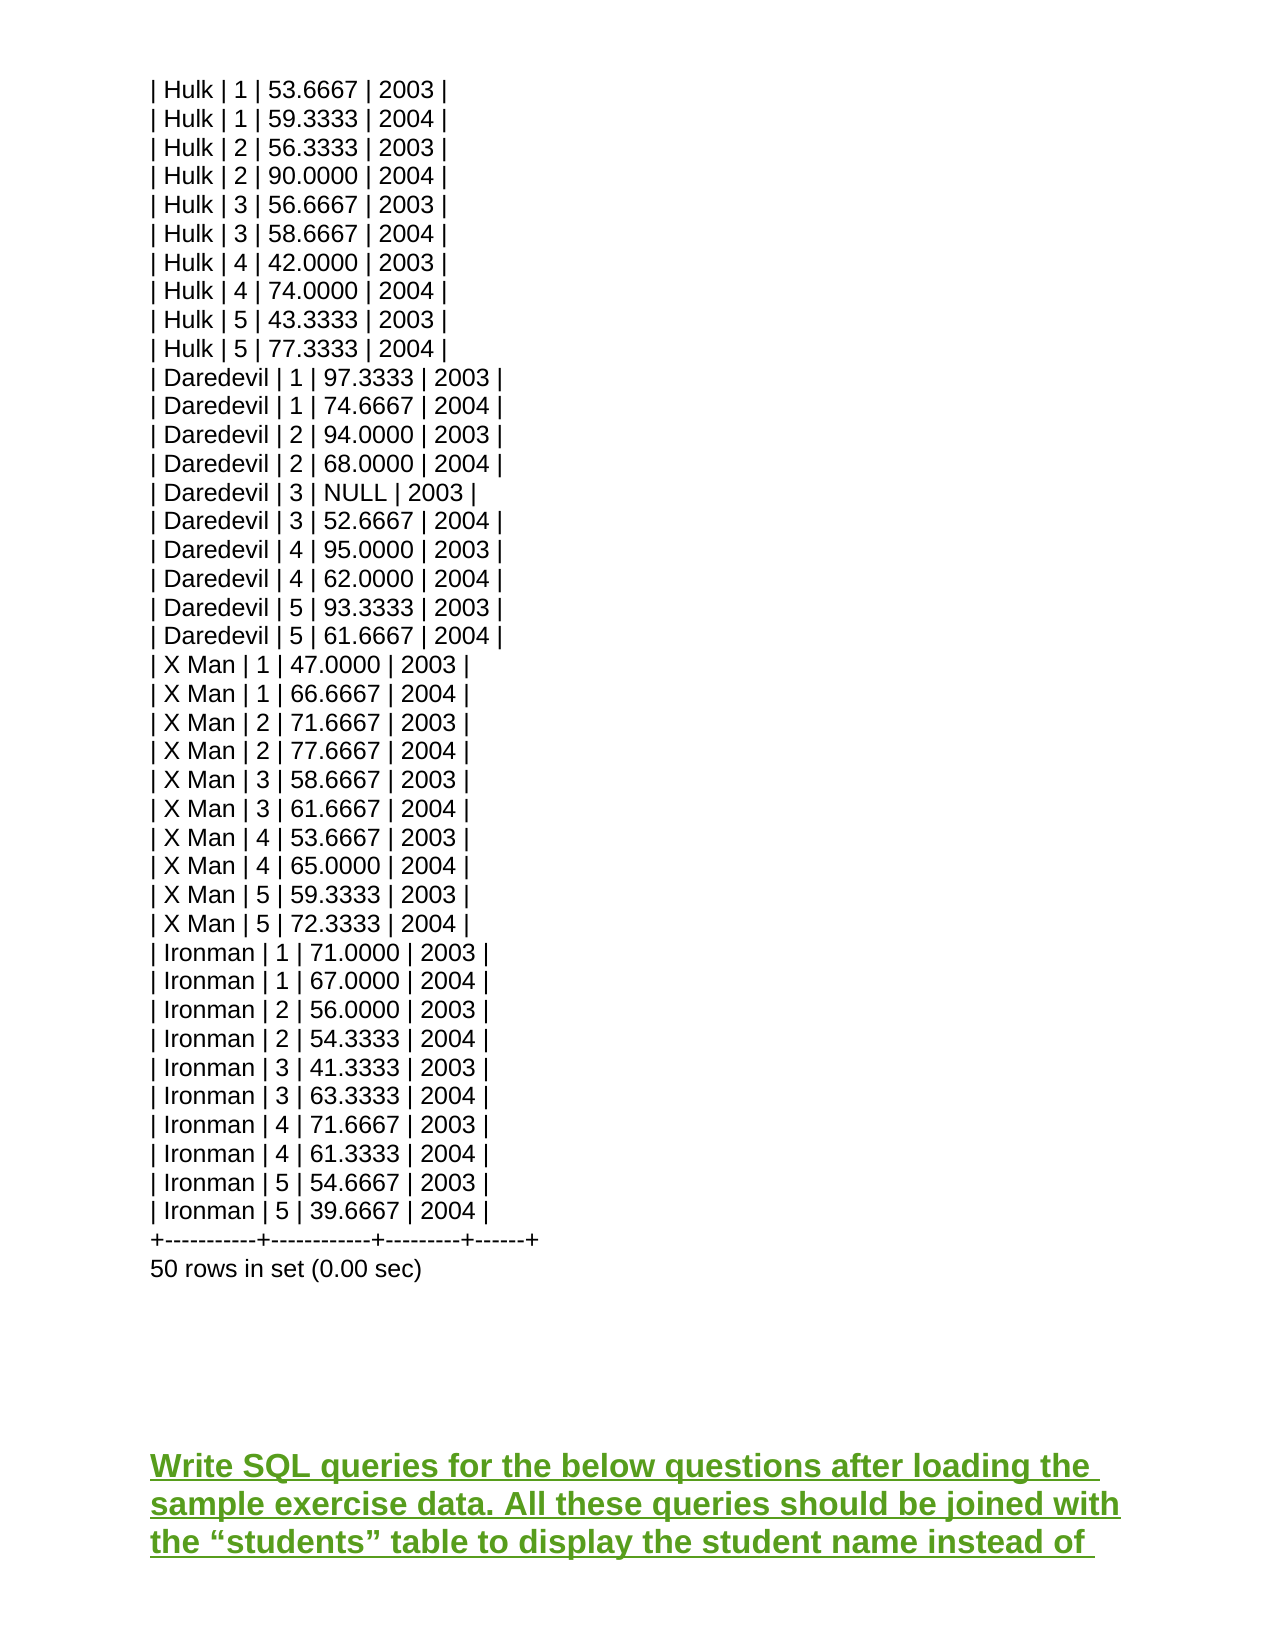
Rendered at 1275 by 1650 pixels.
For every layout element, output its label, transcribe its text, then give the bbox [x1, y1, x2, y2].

text | Hulk | 1 | 59.3333 | 2004 | [150, 104, 1125, 132]
text | Hulk | 3 | 56.6667 | 2003 | [150, 190, 1125, 219]
text | Daredevil | 5 | 61.6667 | 2004 | [150, 621, 1125, 650]
text | X Man | 1 | 47.0000 | 2003 | [150, 650, 1125, 679]
text | Hulk | 3 | 58.6667 | 2004 | [150, 219, 1125, 247]
text | Daredevil | 1 | 97.3333 | 2003 | [150, 362, 1125, 391]
text | X Man | 4 | 65.0000 | 2004 | [150, 851, 1125, 880]
text | X Man | 5 | 59.3333 | 2003 | [150, 880, 1125, 909]
text | Daredevil | 2 | 94.0000 | 2003 | [150, 420, 1125, 449]
text | Hulk | 4 | 42.0000 | 2003 | [150, 247, 1125, 276]
text +-----------+------------+---------+------+ [150, 1225, 1125, 1254]
text 50 rows in set (0.00 sec) [150, 1254, 1125, 1282]
text | Hulk | 5 | 77.3333 | 2004 | [150, 334, 1125, 362]
text | X Man | 3 | 61.6667 | 2004 | [150, 794, 1125, 822]
text | Ironman | 4 | 71.6667 | 2003 | [150, 1110, 1125, 1139]
text | X Man | 3 | 58.6667 | 2003 | [150, 765, 1125, 794]
text | Ironman | 1 | 67.0000 | 2004 | [150, 966, 1125, 995]
text | Daredevil | 4 | 95.0000 | 2003 | [150, 535, 1125, 564]
text | Ironman | 5 | 54.6667 | 2003 | [150, 1167, 1125, 1196]
text | Ironman | 2 | 54.3333 | 2004 | [150, 1024, 1125, 1052]
text | Hulk | 4 | 74.0000 | 2004 | [150, 276, 1125, 305]
text | X Man | 5 | 72.3333 | 2004 | [150, 909, 1125, 937]
text | Daredevil | 3 | 52.6667 | 2004 | [150, 506, 1125, 535]
text | Daredevil | 5 | 93.3333 | 2003 | [150, 592, 1125, 621]
text | Hulk | 1 | 53.6667 | 2003 | [150, 75, 1125, 104]
text | Ironman | 2 | 56.0000 | 2003 | [150, 995, 1125, 1024]
text | Daredevil | 4 | 62.0000 | 2004 | [150, 564, 1125, 592]
text | Hulk | 5 | 43.3333 | 2003 | [150, 305, 1125, 334]
text Write SQL queries for the below questions after loading the sample exercise data. All these queries should be joined with the “students” table to display the student name instead of [150, 1446, 1125, 1561]
text | Ironman | 3 | 63.3333 | 2004 | [150, 1081, 1125, 1110]
text | X Man | 2 | 71.6667 | 2003 | [150, 707, 1125, 736]
text | Hulk | 2 | 90.0000 | 2004 | [150, 161, 1125, 190]
text | Ironman | 3 | 41.3333 | 2003 | [150, 1052, 1125, 1081]
text | Daredevil | 3 | NULL | 2003 | [150, 477, 1125, 506]
text | Ironman | 4 | 61.3333 | 2004 | [150, 1139, 1125, 1167]
text | Daredevil | 1 | 74.6667 | 2004 | [150, 391, 1125, 420]
text | Ironman | 5 | 39.6667 | 2004 | [150, 1196, 1125, 1225]
text | Hulk | 2 | 56.3333 | 2003 | [150, 132, 1125, 161]
text | Ironman | 1 | 71.0000 | 2003 | [150, 937, 1125, 966]
text | X Man | 2 | 77.6667 | 2004 | [150, 736, 1125, 765]
text | X Man | 4 | 53.6667 | 2003 | [150, 822, 1125, 851]
text | X Man | 1 | 66.6667 | 2004 | [150, 679, 1125, 707]
text | Daredevil | 2 | 68.0000 | 2004 | [150, 449, 1125, 477]
